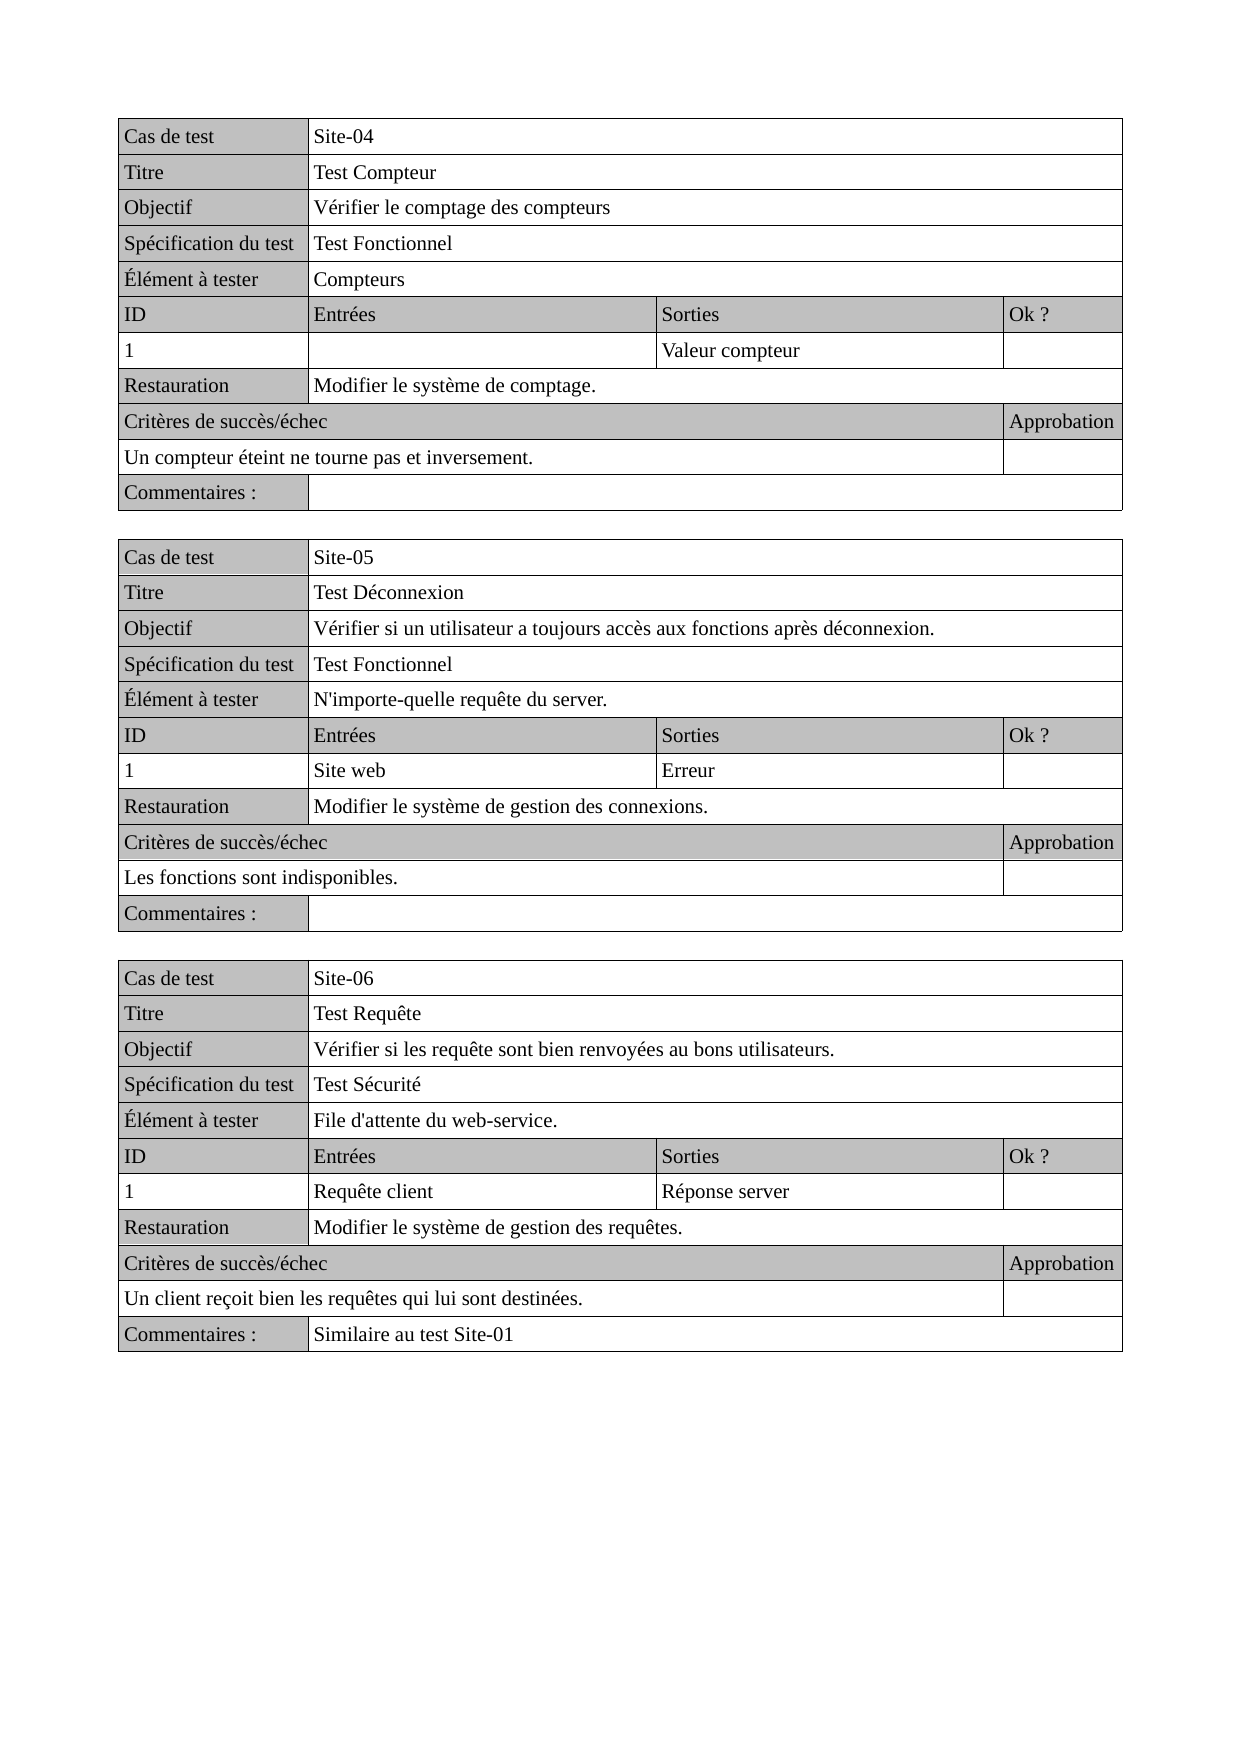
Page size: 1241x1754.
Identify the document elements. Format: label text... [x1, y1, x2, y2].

table_cell [309, 896, 1122, 931]
table_cell [1004, 861, 1122, 895]
table_cell Compteurs [309, 262, 1122, 296]
table_cell Titre [119, 155, 308, 189]
table_cell [1004, 440, 1122, 474]
table_cell Test Compteur [309, 155, 1122, 189]
table_cell Élément à tester [119, 682, 308, 717]
table_cell Sorties [657, 297, 1003, 332]
table_cell ID [119, 297, 308, 332]
table_cell Critères de succès/échec [119, 404, 1003, 439]
table_cell Élément à tester [119, 262, 308, 296]
table_cell 1 [119, 1174, 308, 1209]
table_cell Approbation [1004, 825, 1122, 859]
table_cell Spécification du test [119, 226, 308, 261]
table_cell Restauration [119, 789, 308, 824]
table_cell Objectif [119, 611, 308, 646]
table_cell N'importe-quelle requête du server. [309, 682, 1122, 717]
table_cell Site web [309, 754, 656, 788]
table_cell Critères de succès/échec [119, 1246, 1003, 1280]
table_cell Modifier le système de gestion des requêtes. [309, 1210, 1122, 1244]
table_cell 1 [119, 754, 308, 788]
table_cell Ok ? [1004, 297, 1122, 332]
table_header Cas de test [119, 540, 308, 574]
table_cell [1004, 754, 1122, 788]
table_header Cas de test [119, 119, 308, 154]
table_cell Élément à tester [119, 1103, 308, 1138]
table_cell Commentaires : [119, 896, 308, 931]
table_cell Entrées [309, 1139, 656, 1173]
table_cell Objectif [119, 1032, 308, 1066]
table_cell File d'attente du web-service. [309, 1103, 1122, 1138]
table_cell Spécification du test [119, 1067, 308, 1102]
table_cell Vérifier si un utilisateur a toujours accès aux fonctions après déconnexion. [309, 611, 1122, 646]
table_cell Valeur compteur [657, 333, 1003, 367]
table_cell Restauration [119, 369, 308, 403]
table_cell Restauration [119, 1210, 308, 1244]
table_cell Réponse server [657, 1174, 1003, 1209]
table_cell Sorties [657, 1139, 1003, 1173]
table_cell Test Fonctionnel [309, 647, 1122, 681]
table_cell Approbation [1004, 1246, 1122, 1280]
table_cell 1 [119, 333, 308, 367]
table_cell Commentaires : [119, 475, 308, 510]
table_cell Sorties [657, 718, 1003, 753]
table_header Site-04 [309, 119, 1122, 154]
table_cell Requête client [309, 1174, 656, 1209]
table_cell Test Sécurité [309, 1067, 1122, 1102]
table_cell Un client reçoit bien les requêtes qui lui sont destinées. [119, 1281, 1003, 1316]
table_cell Ok ? [1004, 718, 1122, 753]
table_cell Modifier le système de gestion des connexions. [309, 789, 1122, 824]
table_cell Entrées [309, 718, 656, 753]
table_cell [309, 333, 656, 367]
table_cell [309, 475, 1122, 510]
table_cell Ok ? [1004, 1139, 1122, 1173]
table_cell Titre [119, 576, 308, 610]
table_cell Similaire au test Site-01 [309, 1317, 1122, 1351]
table_cell Critères de succès/échec [119, 825, 1003, 859]
table_header Site-05 [309, 540, 1122, 574]
table_cell Approbation [1004, 404, 1122, 439]
table_cell Vérifier le comptage des compteurs [309, 190, 1122, 225]
table_cell Test Fonctionnel [309, 226, 1122, 261]
table_cell [1004, 1174, 1122, 1209]
table_cell Test Requête [309, 996, 1122, 1031]
table_cell ID [119, 718, 308, 753]
table_cell Titre [119, 996, 308, 1031]
table_header Cas de test [119, 961, 308, 995]
table_cell Un compteur éteint ne tourne pas et inversement. [119, 440, 1003, 474]
table_cell Vérifier si les requête sont bien renvoyées au bons utilisateurs. [309, 1032, 1122, 1066]
table_cell Erreur [657, 754, 1003, 788]
table_cell Spécification du test [119, 647, 308, 681]
table_cell Entrées [309, 297, 656, 332]
table_cell [1004, 1281, 1122, 1316]
table_header Site-06 [309, 961, 1122, 995]
table_cell Test Déconnexion [309, 576, 1122, 610]
table_cell Les fonctions sont indisponibles. [119, 861, 1003, 895]
table_cell ID [119, 1139, 308, 1173]
table_cell Modifier le système de comptage. [309, 369, 1122, 403]
table_cell Objectif [119, 190, 308, 225]
table_cell [1004, 333, 1122, 367]
table_cell Commentaires : [119, 1317, 308, 1351]
